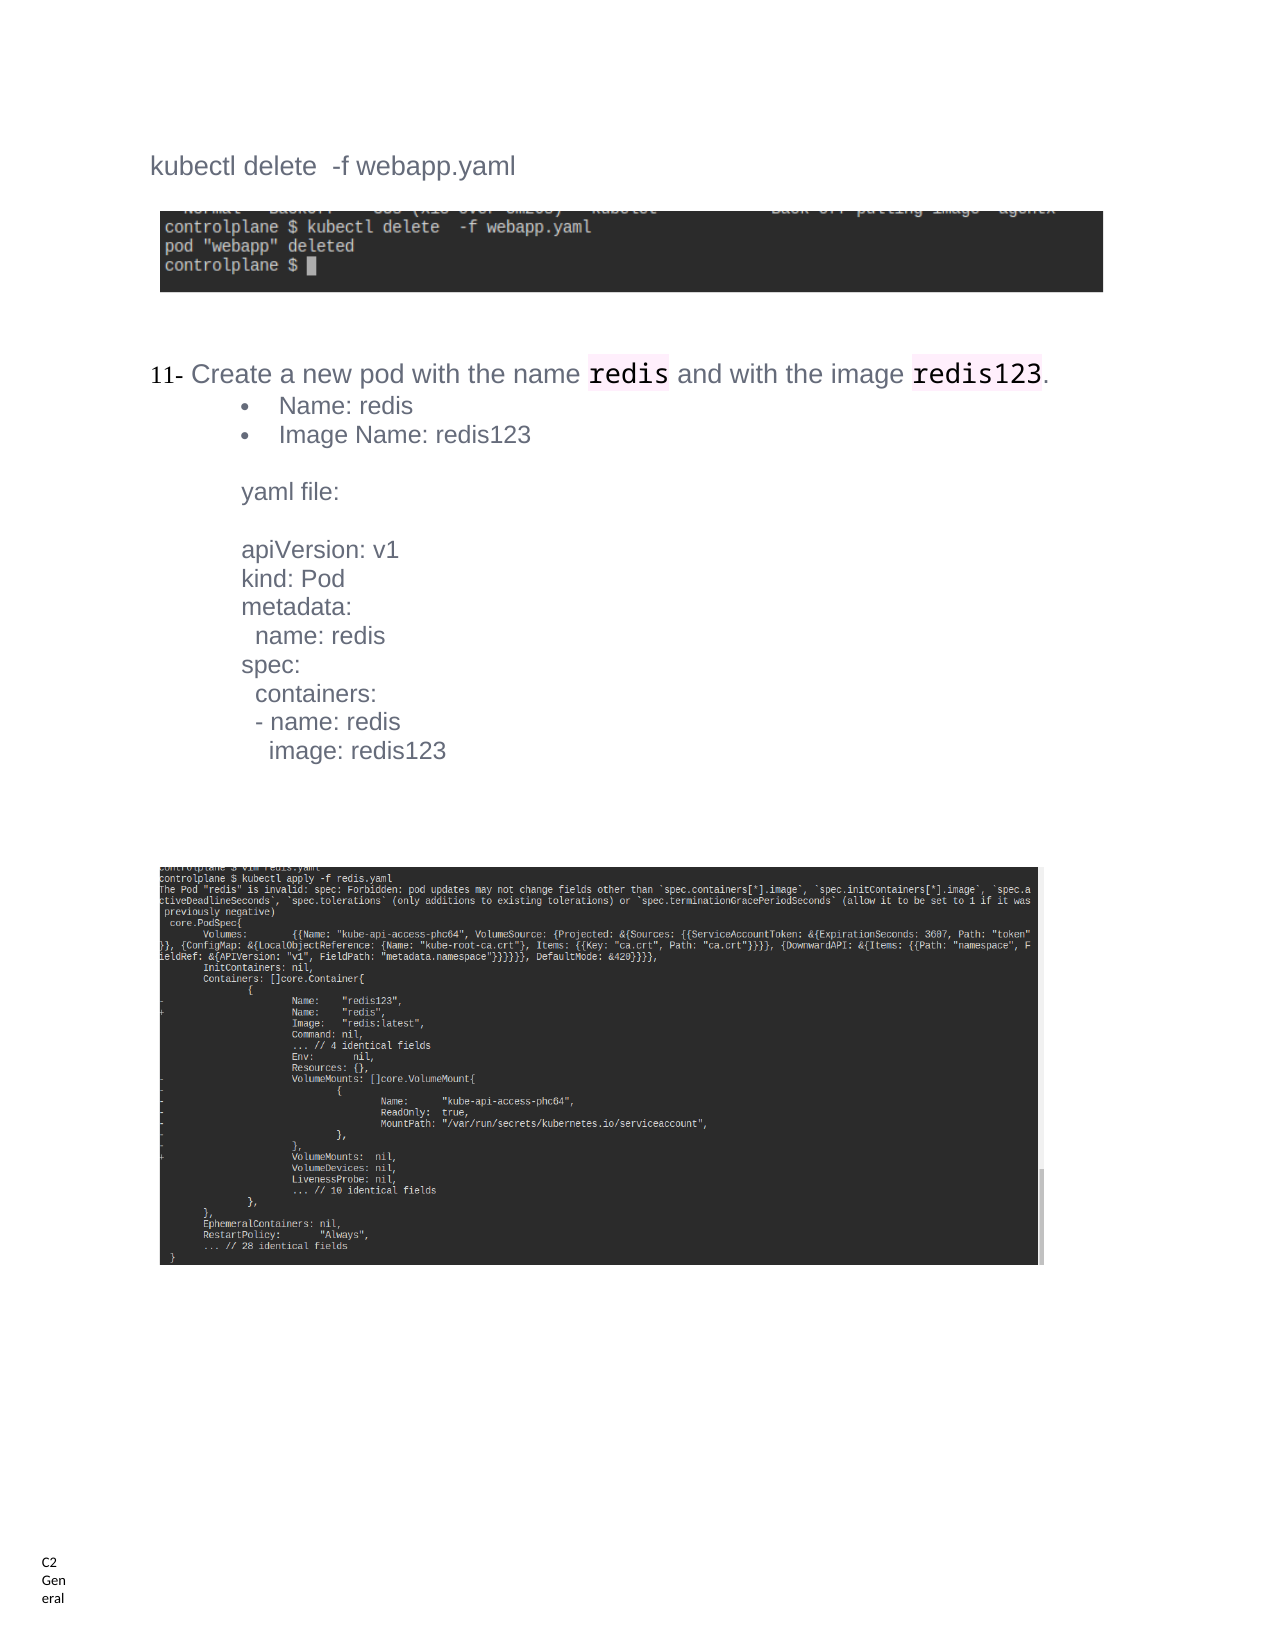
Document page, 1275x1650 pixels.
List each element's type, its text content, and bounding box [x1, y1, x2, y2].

list Image Name: redis123 [241, 420, 1125, 449]
text apiVersion: v1 [241, 535, 1125, 564]
text spec: [241, 650, 1125, 679]
text image: redis123 [241, 736, 1125, 765]
text metadata: [241, 592, 1125, 621]
list Name: redis [241, 391, 1125, 420]
text name: redis [241, 621, 1125, 650]
picture [160, 211, 1104, 297]
picture [159, 867, 1044, 1265]
text containers: [241, 679, 1125, 707]
text - name: redis [241, 707, 1125, 736]
text 11- Create a new pod with the name redis and with the image redis123. [150, 354, 1125, 391]
text kubectl delete -f webapp.yaml [150, 150, 1125, 181]
text yaml file: [241, 477, 1125, 506]
text kind: Pod [241, 564, 1125, 592]
